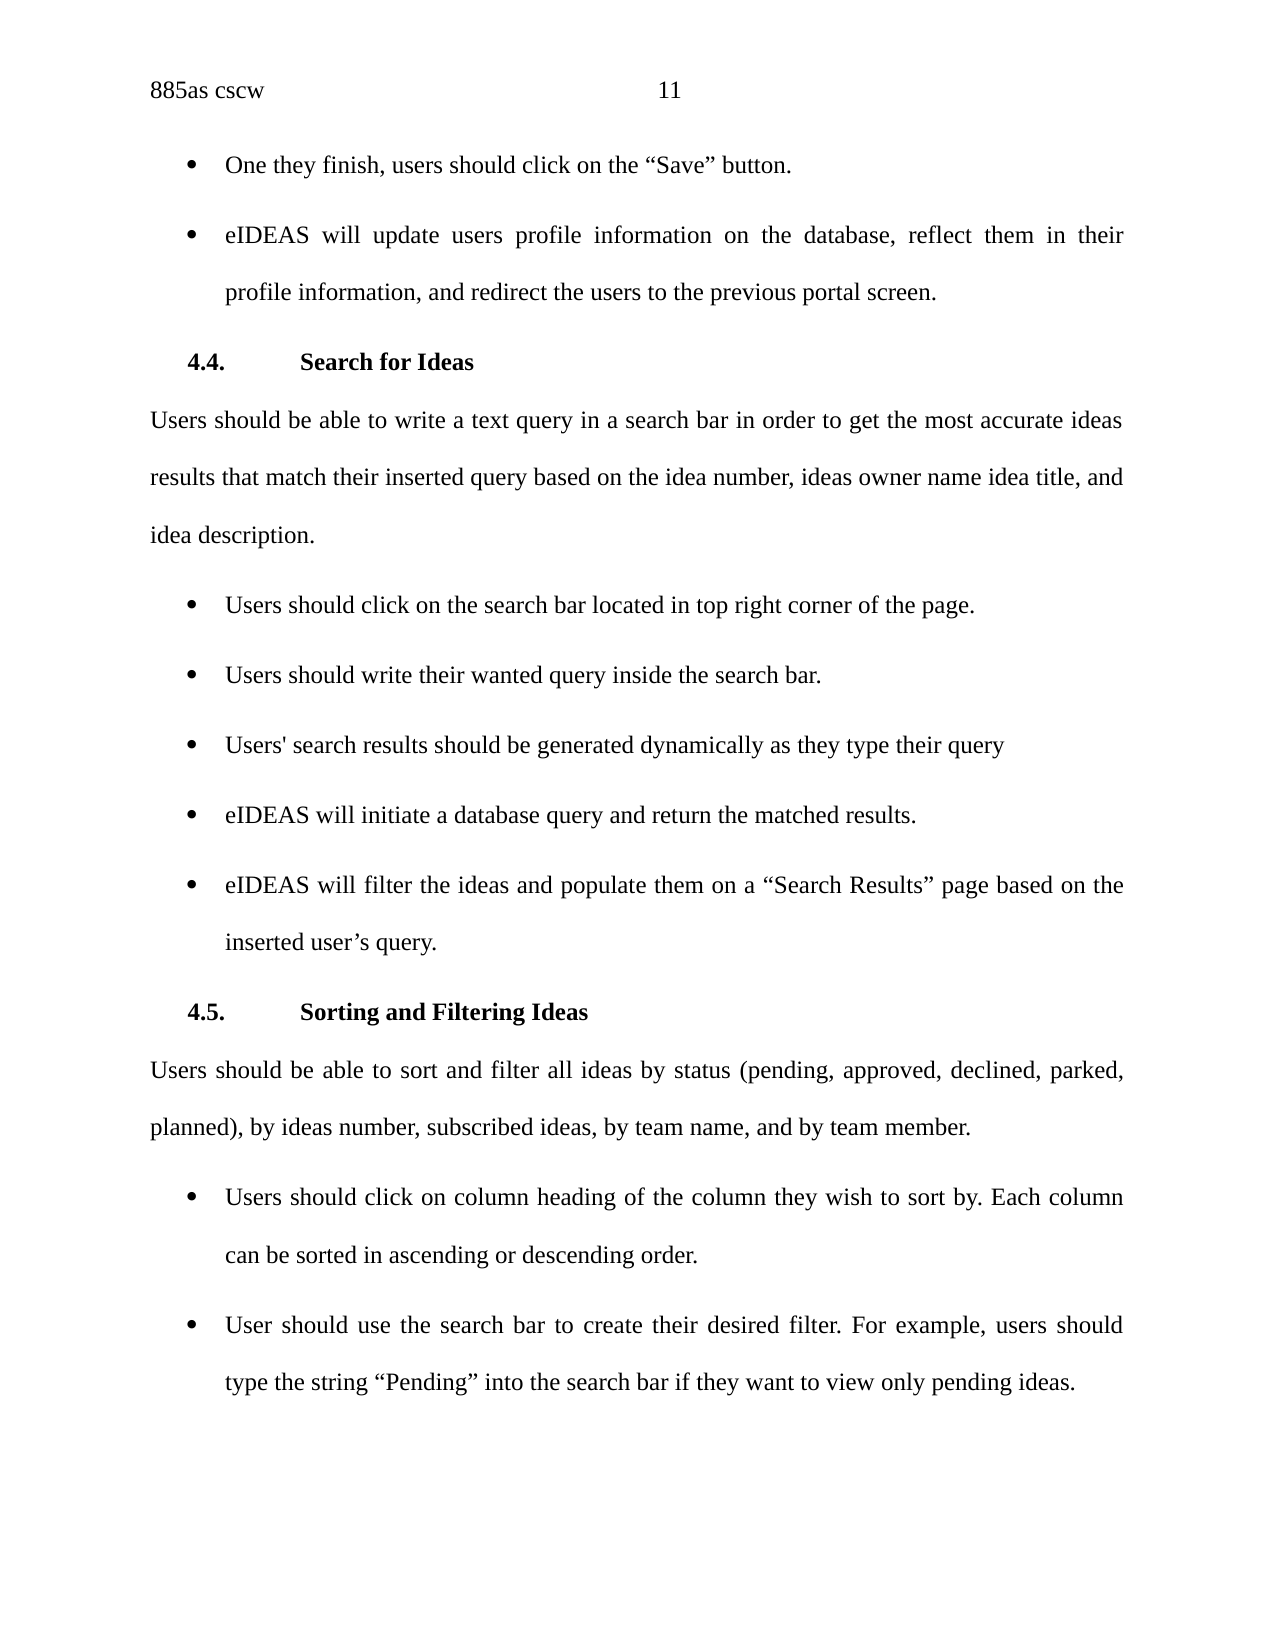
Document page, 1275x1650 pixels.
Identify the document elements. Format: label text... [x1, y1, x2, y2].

text Users should be able to sort and filter all ideas by status (pending, approved, declined, parked, planned), by ideas number, subscribed ideas, by team name, and by team member. [150, 1055, 1125, 1141]
list Users should write their wanted query inside the search bar. [187, 660, 1125, 689]
list eIDEAS will update users profile information on the database, reflect them in their profile information, and redirect the users to the previous portal screen. [187, 220, 1125, 306]
list Users should click on the search bar located in top right corner of the page. [187, 590, 1125, 619]
subtitle Search for Ideas [187, 347, 1125, 376]
list eIDEAS will initiate a database query and return the matched results. [187, 800, 1125, 829]
list Users should click on column heading of the column they wish to sort by. Each column can be sorted in ascending or descending order. [187, 1182, 1125, 1269]
subtitle Sorting and Filtering Ideas [187, 997, 1125, 1026]
text Users should be able to write a text query in a search bar in order to get the most accurate ideas results that match their inserted query based on the idea number, ideas owner name idea title, and idea description. [150, 405, 1125, 549]
list One they finish, users should click on the “Save” button. [187, 150, 1125, 179]
list User should use the search bar to create their desired filter. For example, users should type the string “Pending” into the search bar if they want to view only pending ideas. [187, 1310, 1125, 1396]
list Users' search results should be generated dynamically as they type their query [187, 730, 1125, 759]
list eIDEAS will filter the ideas and populate them on a “Search Results” page based on the inserted user’s query. [187, 870, 1125, 956]
